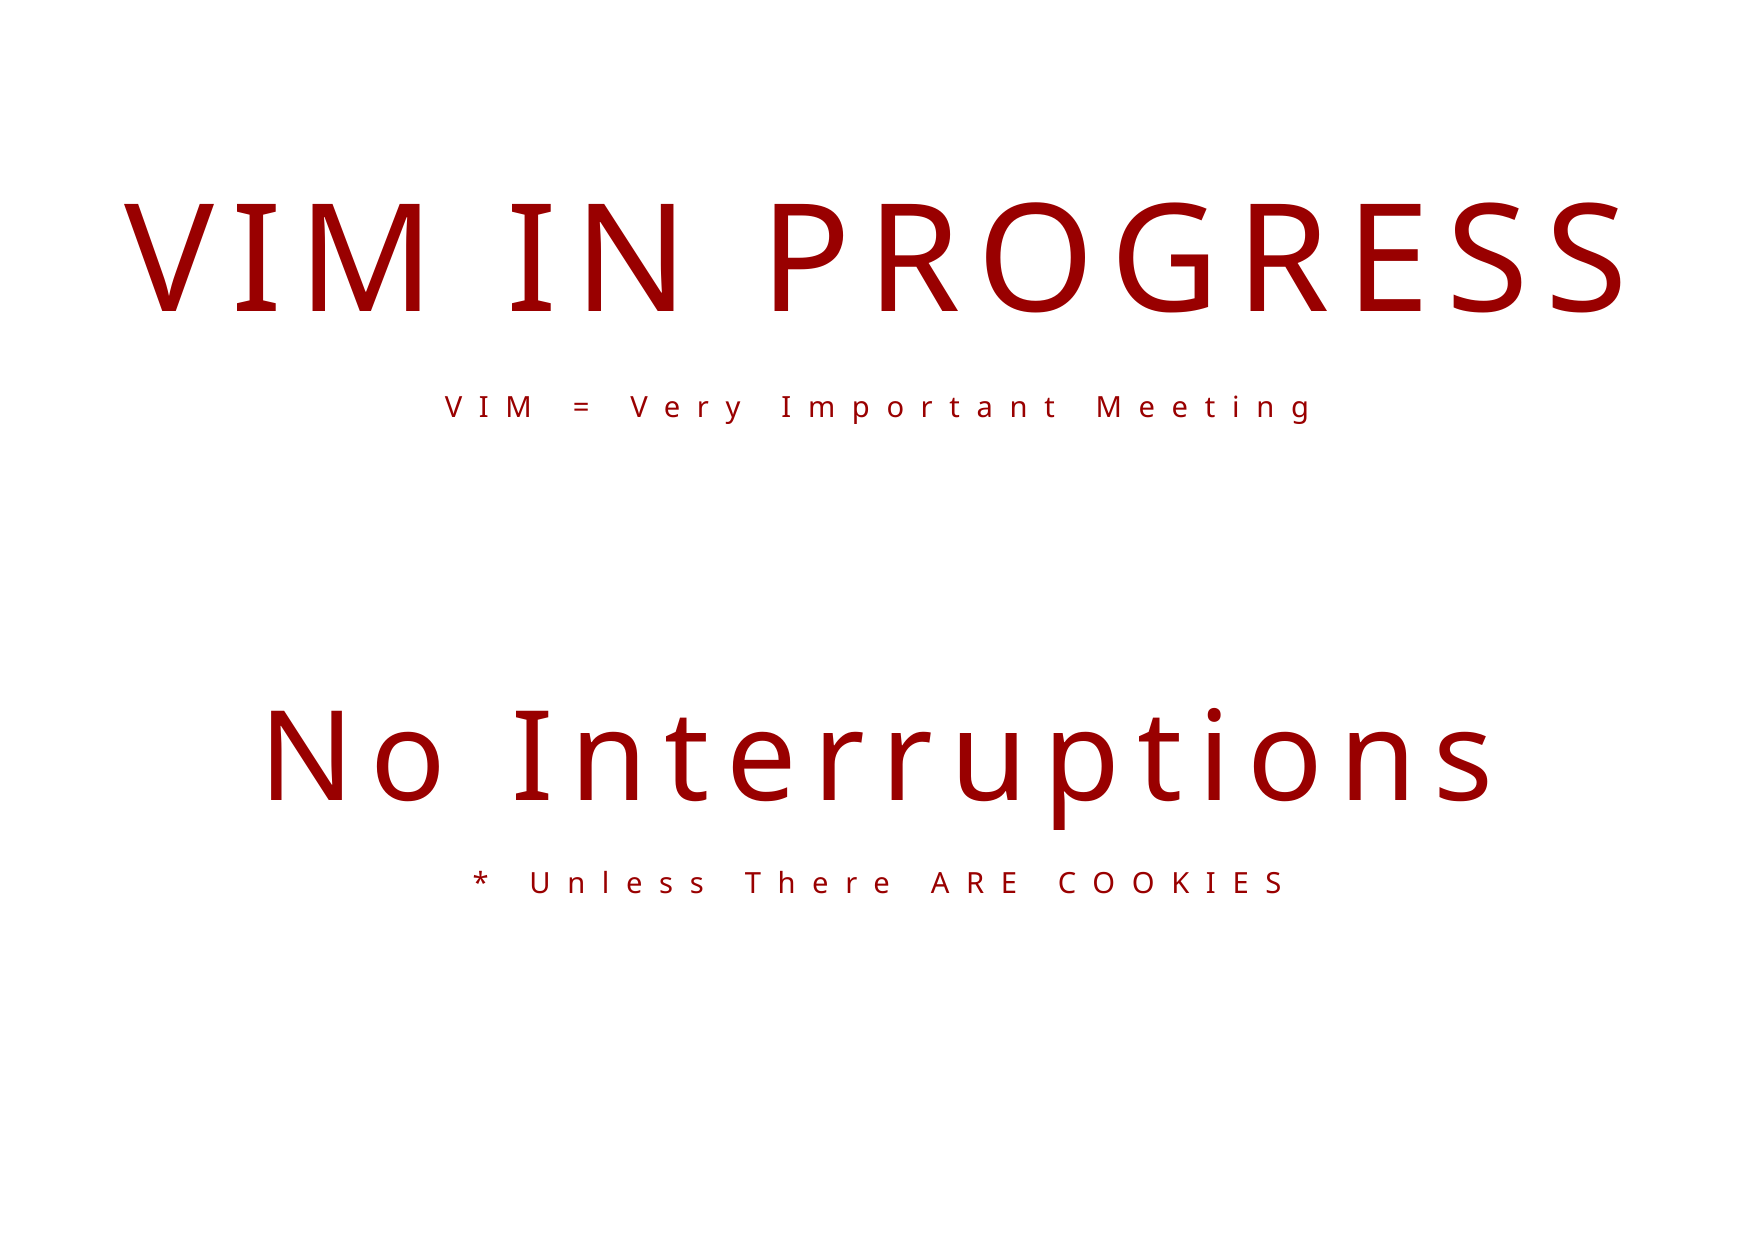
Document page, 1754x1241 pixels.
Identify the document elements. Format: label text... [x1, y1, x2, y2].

text VIM = Very Important Meeting [118, 386, 1636, 426]
text * Unless There ARE COOKIES [118, 863, 1636, 902]
text No Interruptions [118, 667, 1636, 837]
text VIM IN PROGRESS [118, 152, 1636, 356]
